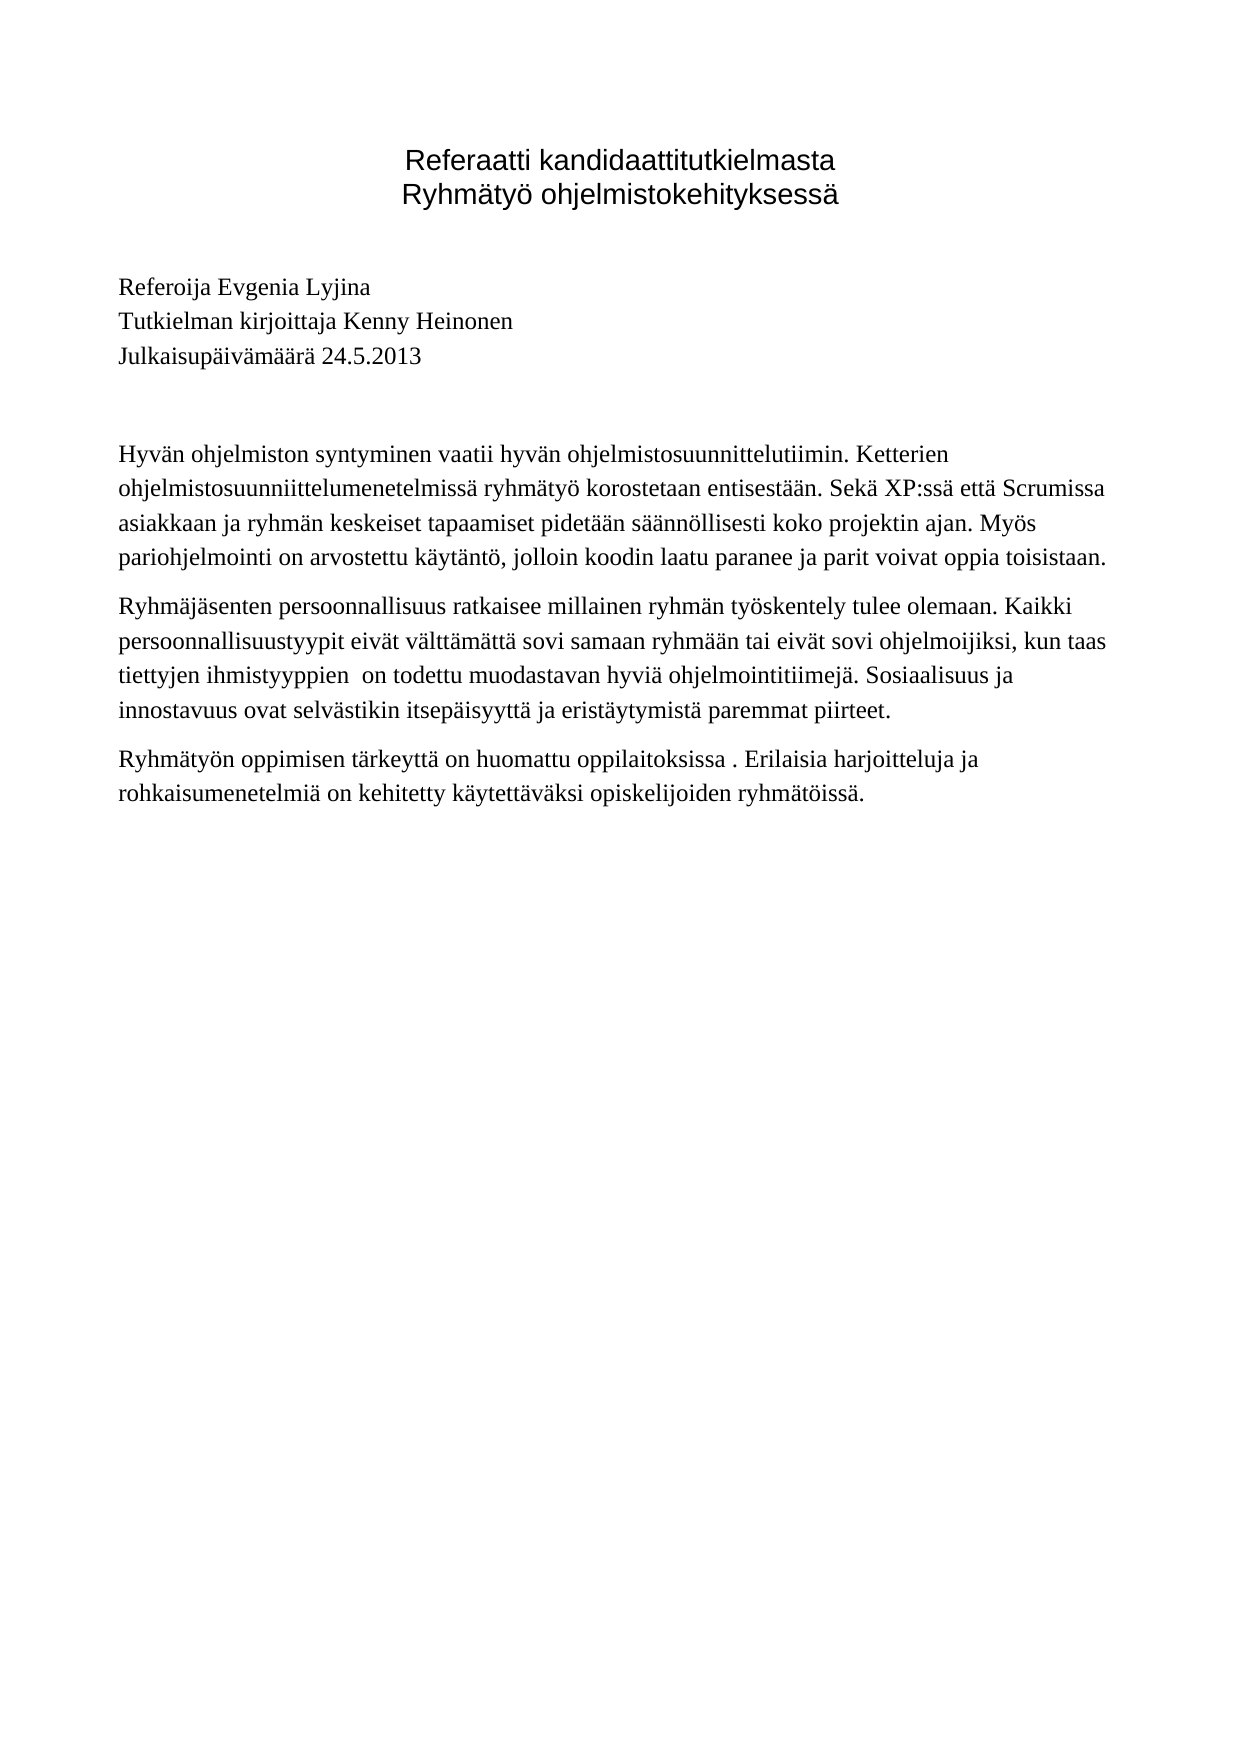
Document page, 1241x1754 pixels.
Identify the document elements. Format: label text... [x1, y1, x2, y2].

text Hyvän ohjelmiston syntyminen vaatii hyvän ohjelmistosuunnittelutiimin. Ketterien ohjelmistosuunniittelumenetelmissä ryhmätyö korostetaan entisestään. Sekä XP:ssä että Scrumissa asiakkaan ja ryhmän keskeiset tapaamiset pidetään säännöllisesti koko projektin ajan. Myös pariohjelmointi on arvostettu käytäntö, jolloin koodin laatu paranee ja parit voivat oppia toisistaan. [118, 439, 1122, 571]
text Ryhmätyön oppimisen tärkeyttä on huomattu oppilaitoksissa . Erilaisia harjoitteluja ja rohkaisumenetelmiä on kehitetty käytettäväksi opiskelijoiden ryhmätöissä. [118, 744, 1122, 807]
text Ryhmäjäsenten persoonnallisuus ratkaisee millainen ryhmän työskentely tulee olemaan. Kaikki persoonnallisuustyypit eivät välttämättä sovi samaan ryhmään tai eivät sovi ohjelmoijiksi, kun taas tiettyjen ihmistyyppien on todettu muodastavan hyviä ohjelmointitiimejä. Sosiaalisuus ja innostavuus ovat selvästikin itsepäisyyttä ja eristäytymistä paremmat piirteet. [118, 591, 1122, 723]
subtitle Referaatti kandidaattitutkielmasta Ryhmätyö ohjelmistokehityksessä [118, 143, 1122, 210]
text Referoija Evgenia Lyjina Tutkielman kirjoittaja Kenny Heinonen Julkaisupäivämäärä 24.5.2013 [118, 272, 1122, 369]
